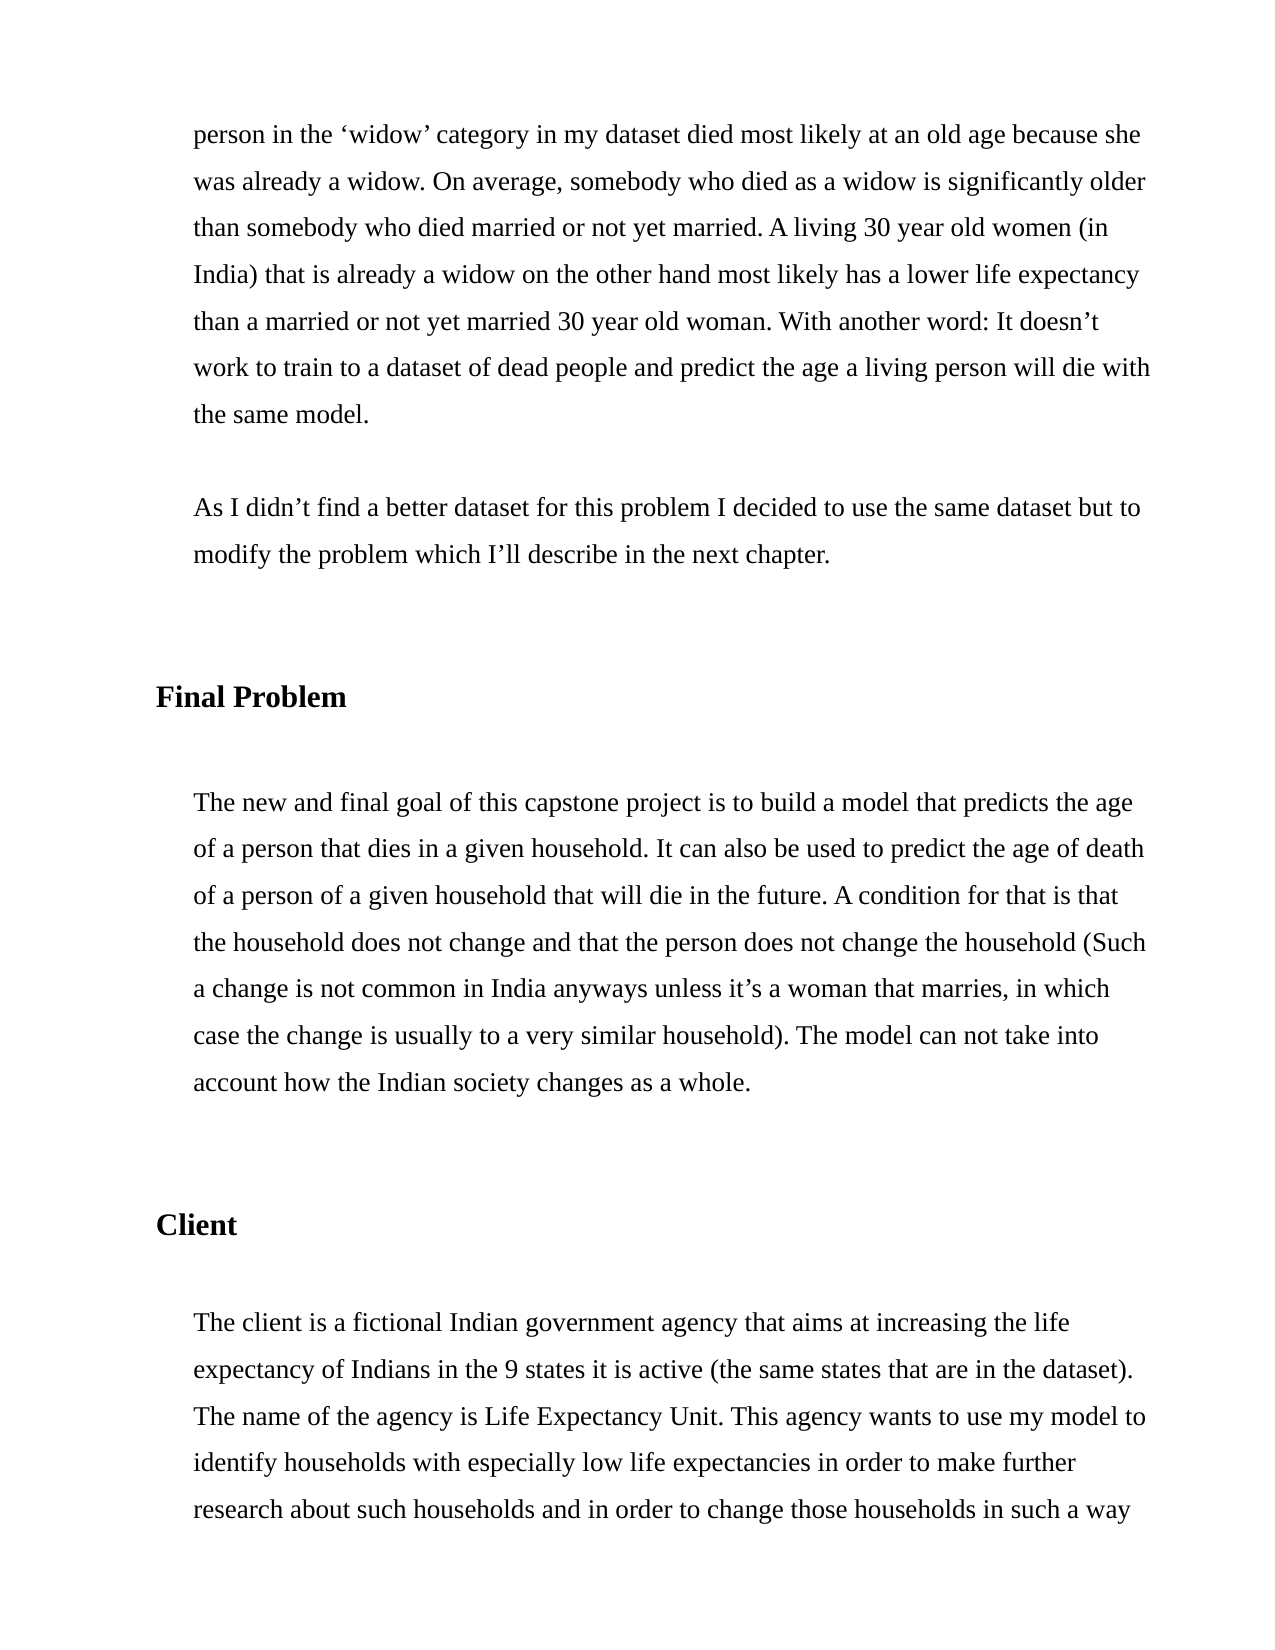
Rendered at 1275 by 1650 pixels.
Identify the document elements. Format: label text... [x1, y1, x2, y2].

text Final Problem [156, 678, 1157, 714]
text The new and final goal of this capstone project is to build a model that predicts the age of a person that dies in a given household. It can also be used to predict the age of death of a person of a given household that will die in the future. A condition for that is that the household does not change and that the person does not change the household (Such a change is not common in India anyways unless it’s a woman that marries, in which case the change is usually to a very similar household). The model can not take into account how the Indian society changes as a whole. [193, 786, 1157, 1097]
text As I didn’t find a better dataset for this problem I decided to use the same dataset but to modify the problem which I’ll describe in the next chapter. [193, 491, 1157, 569]
text person in the ‘widow’ category in my dataset died most likely at an old age because she was already a widow. On average, somebody who died as a widow is significantly older than somebody who died married or not yet married. A living 30 year old women (in India) that is already a widow on the other hand most likely has a lower life expectancy than a married or not yet married 30 year old woman. With another word: It doesn’t work to train to a dataset of dead people and predict the age a living person will die with the same model. [193, 118, 1157, 429]
text Client [156, 1206, 1157, 1242]
text The client is a fictional Indian government agency that aims at increasing the life expectancy of Indians in the 9 states it is active (the same states that are in the dataset). The name of the agency is Life Expectancy Unit. This agency wants to use my model to identify households with especially low life expectancies in order to make further research about such households and in order to change those households in such a way [193, 1306, 1157, 1524]
